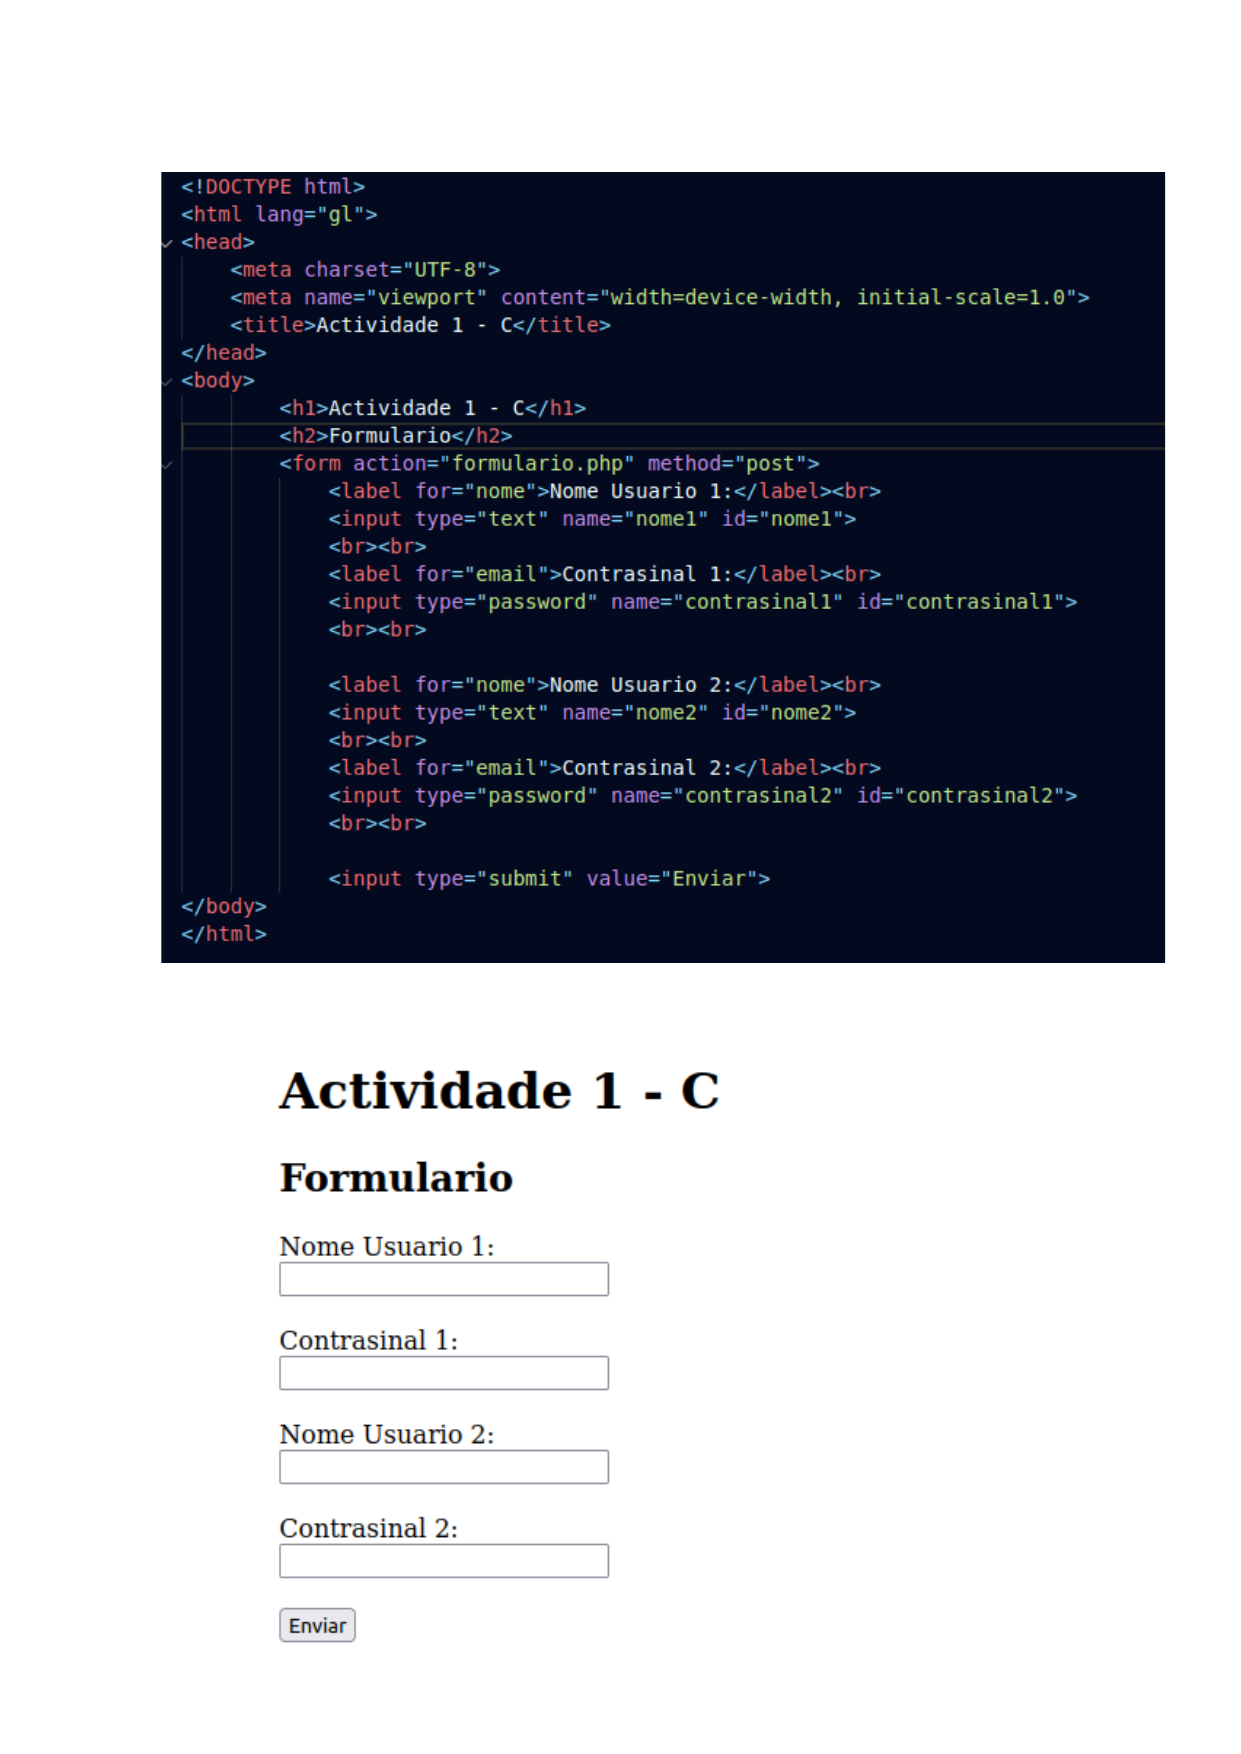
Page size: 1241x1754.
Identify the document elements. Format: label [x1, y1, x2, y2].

picture [267, 1043, 758, 1677]
picture [161, 172, 1166, 963]
